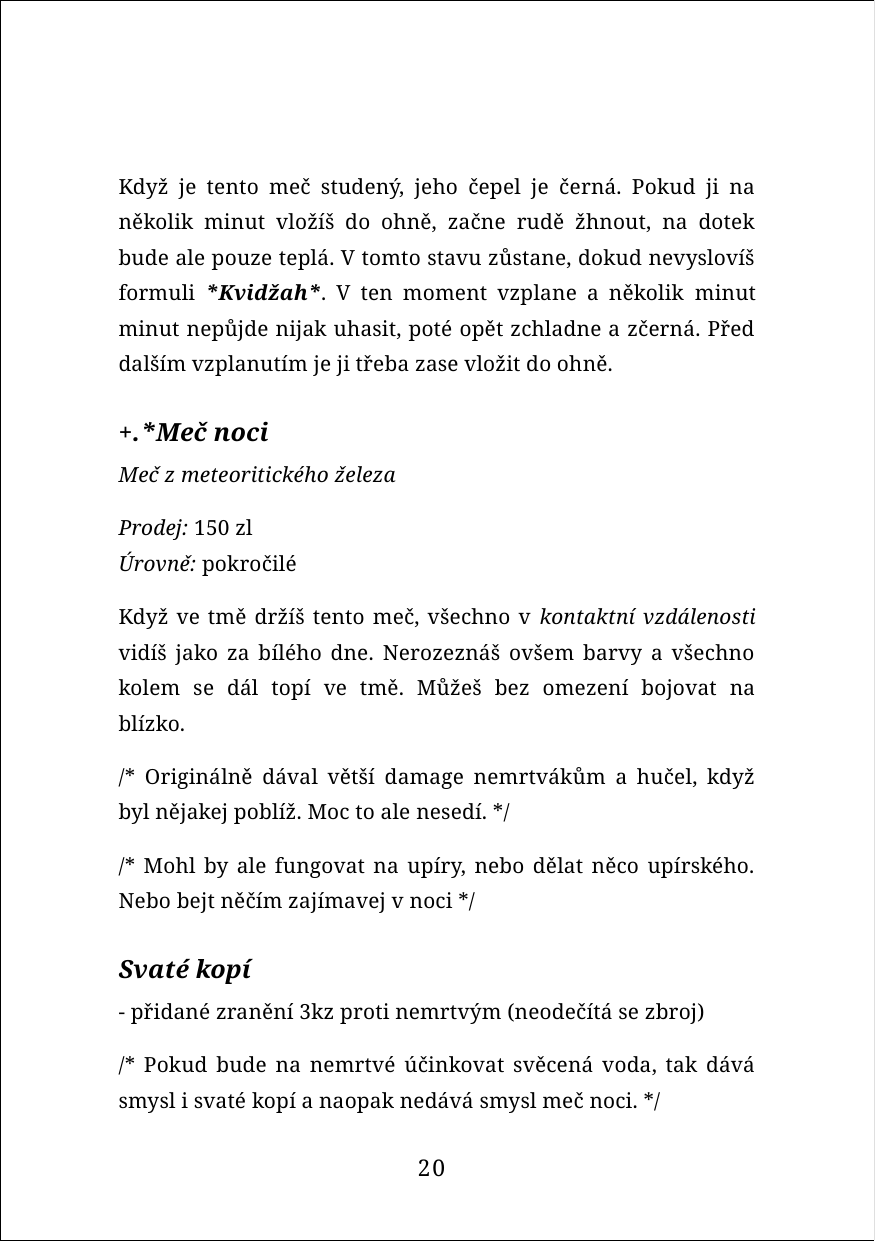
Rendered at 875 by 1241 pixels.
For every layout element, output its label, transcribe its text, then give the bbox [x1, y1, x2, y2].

text /* Pokud bude na nemrtvé účinkovat svěcená voda, tak dává smysl i svaté kopí a naopak nedává smysl meč noci. */ [118, 1050, 756, 1114]
text /* Mohl by ale fungovat na upíry, nebo dělat něco upírského. Nebo bejt něčím zajímavej v noci */ [118, 851, 756, 915]
text - přidané zranění 3kz proti nemrtvým (neodečítá se zbroj) [118, 997, 756, 1026]
text Když ve tmě držíš tento meč, všechno v kontaktní vzdálenosti vidíš jako za bílého dne. Nerozeznáš ovšem barvy a všechno kolem se dál topí ve tmě. Můžeš bez omezení bojovat na blízko. [118, 602, 756, 737]
text Meč z meteoritického železa [118, 460, 756, 489]
text Když je tento meč studený, jeho čepel je černá. Pokud ji na několik minut vložíš do ohně, začne rudě žhnout, na dotek bude ale pouze teplá. V tomto stavu zůstane, dokud nevyslovíš formuli *Kvidžah*. V ten moment vzplane a několik minut minut nepůjde nijak uhasit, poté opět zchladne a zčerná. Před dalším vzplanutím je ji třeba zase vložit do ohně. [118, 172, 756, 378]
text Prodej: 150 zl Úrovně: pokročilé [118, 513, 756, 577]
subtitle +.*Meč noci [118, 414, 756, 448]
text /* Originálně dával větší damage nemrtvákům a hučel, když byl nějakej poblíž. Moc to ale nesedí. */ [118, 762, 756, 826]
subtitle Svaté kopí [118, 951, 756, 985]
